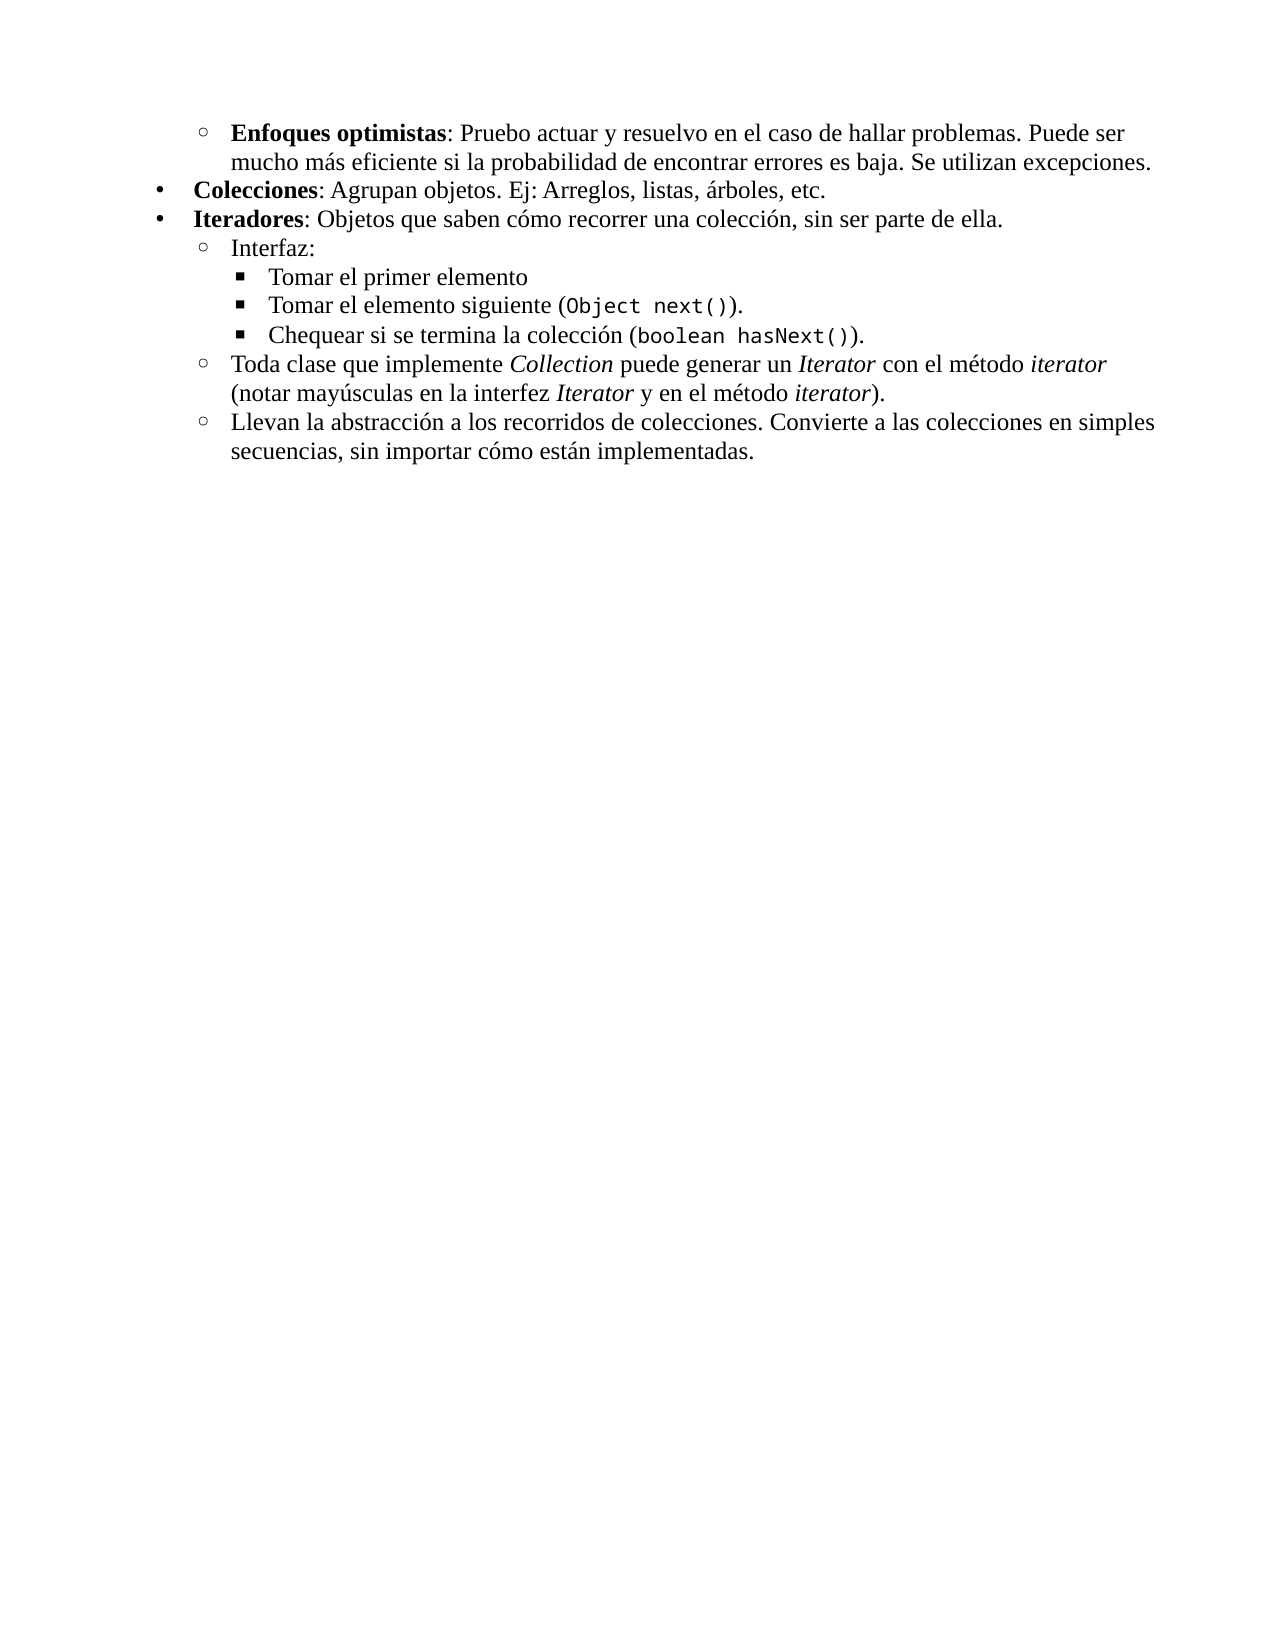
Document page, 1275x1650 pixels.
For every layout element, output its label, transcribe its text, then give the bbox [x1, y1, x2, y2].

list Tomar el primer elemento [231, 262, 1157, 291]
list Colecciones: Agrupan objetos. Ej: Arreglos, listas, árboles, etc. [156, 176, 1157, 204]
list Enfoques optimistas: Pruebo actuar y resuelvo en el caso de hallar problemas. Puede ser mucho más eficiente si la probabilidad de encontrar errores es baja. Se utilizan excepciones. [193, 118, 1157, 176]
list Toda clase que implemente Collection puede generar un Iterator con el método iterator (notar mayúsculas en la interfez Iterator y en el método iterator). [193, 349, 1157, 407]
list Llevan la abstracción a los recorridos de colecciones. Convierte a las colecciones en simples secuencias, sin importar cómo están implementadas. [193, 407, 1157, 464]
list Chequear si se termina la colección (boolean hasNext()). [231, 320, 1157, 349]
list Iteradores: Objetos que saben cómo recorrer una colección, sin ser parte de ella. [156, 204, 1157, 233]
list Tomar el elemento siguiente (Object next()). [231, 291, 1157, 320]
list Interfaz: [193, 233, 1157, 262]
